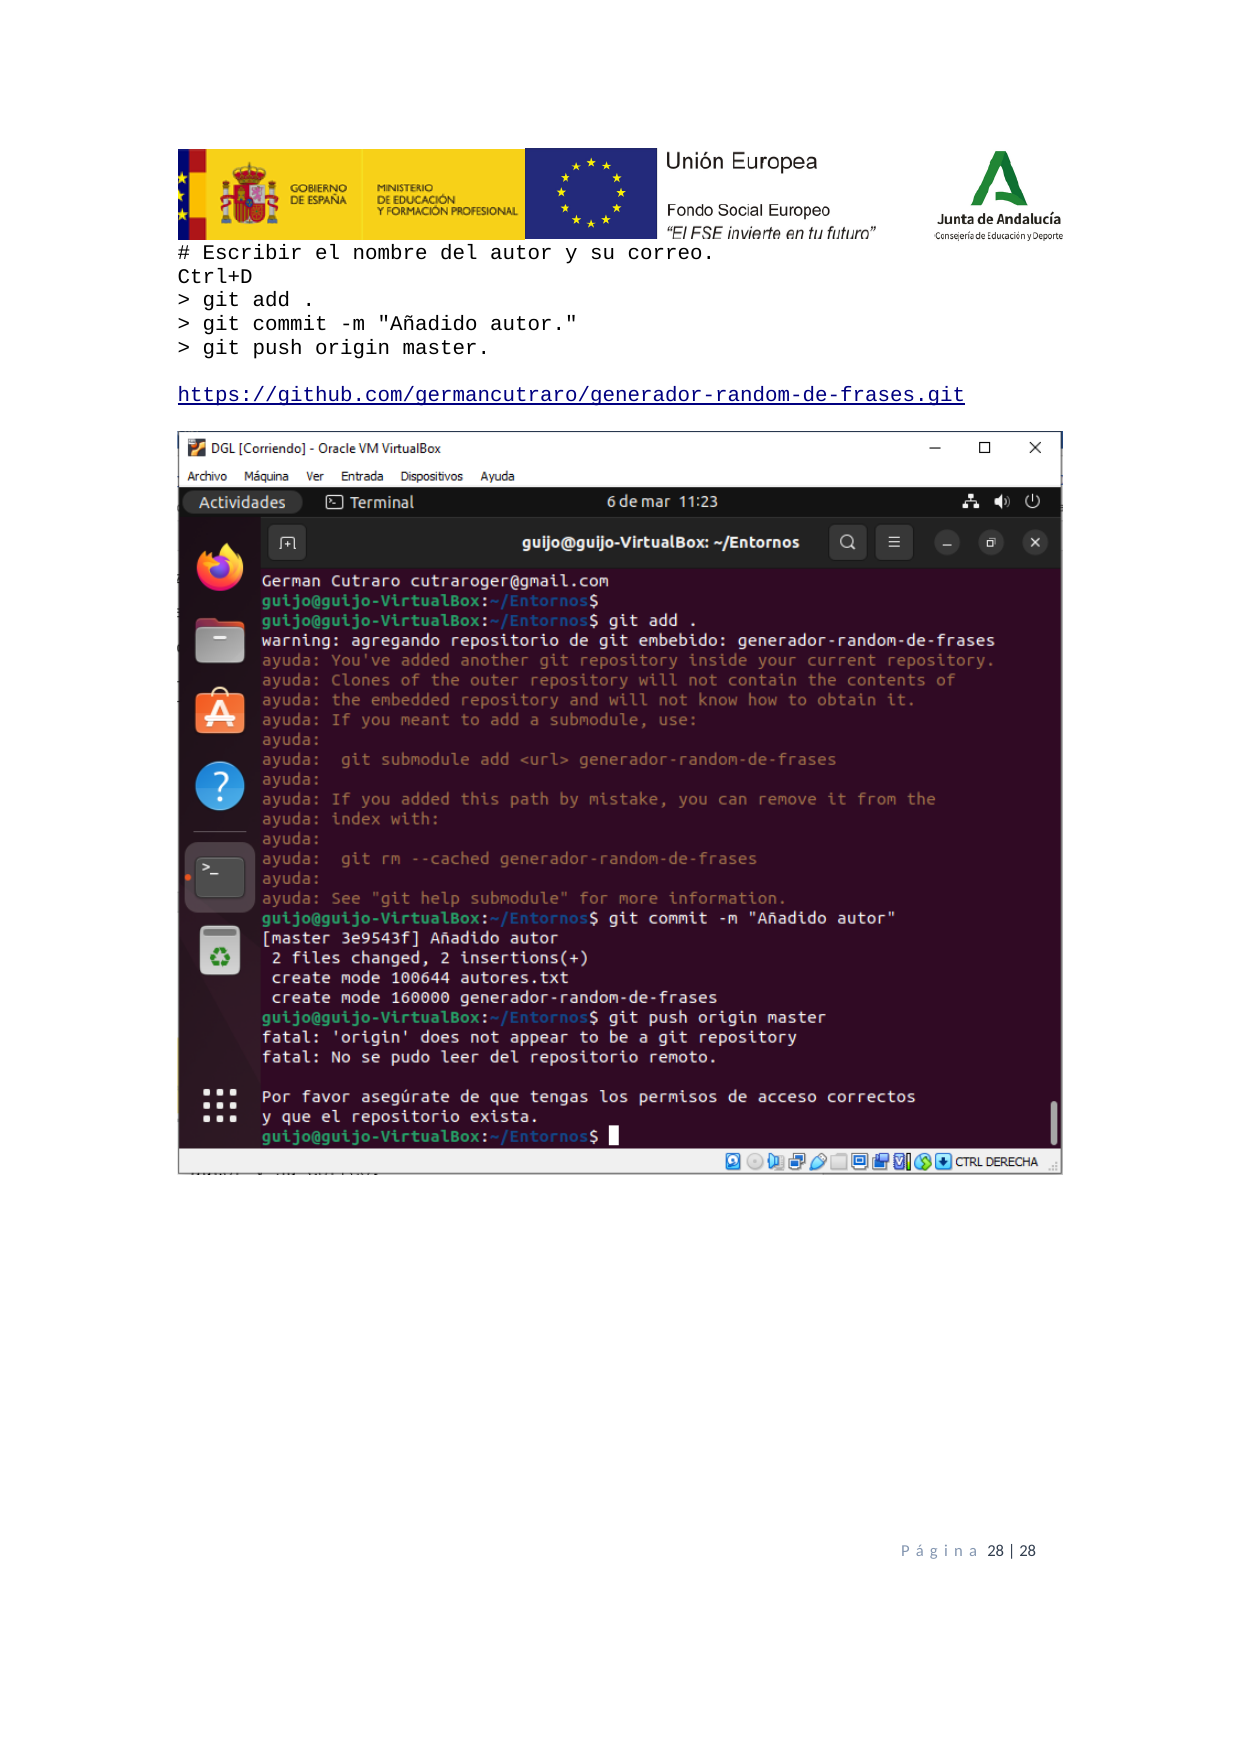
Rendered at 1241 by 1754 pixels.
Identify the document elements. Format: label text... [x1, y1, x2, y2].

text > git commit -m "Añadido autor." [177, 313, 1063, 337]
text # Escribir el nombre del autor y su correo. [177, 243, 1063, 266]
text https://github.com/germancutraro/generador-random-de-frases.git [177, 384, 1063, 408]
text Ctrl+D [177, 266, 1063, 289]
text > git add . [177, 289, 1063, 313]
text > git push origin master. [177, 337, 1063, 360]
